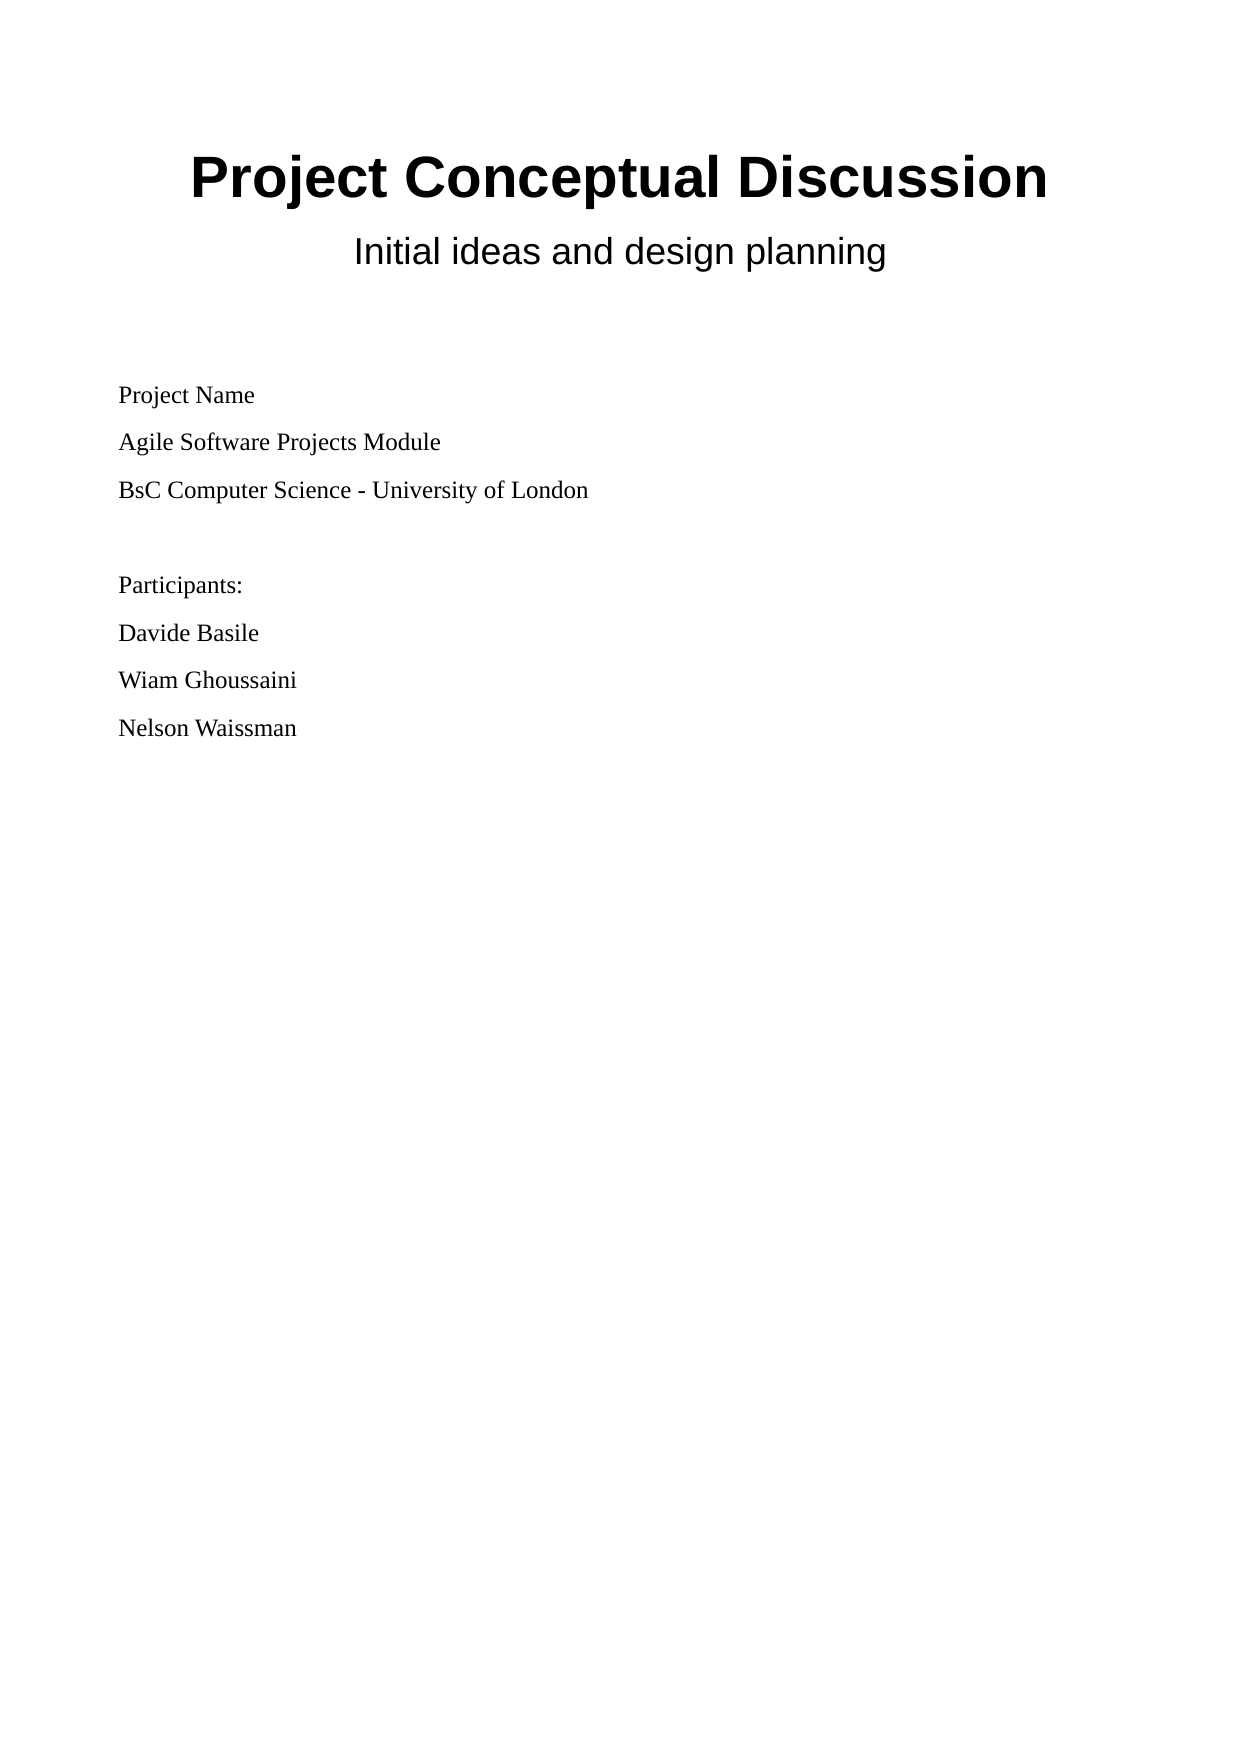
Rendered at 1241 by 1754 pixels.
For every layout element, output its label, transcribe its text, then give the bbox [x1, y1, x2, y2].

title Project Conceptual Discussion [118, 143, 1122, 210]
text Project Name [118, 380, 1122, 408]
text Davide Basile [118, 618, 1122, 647]
subtitle Initial ideas and design planning [118, 229, 1122, 272]
text Agile Software Projects Module [118, 427, 1122, 456]
text Participants: [118, 570, 1122, 599]
text Wiam Ghoussaini [118, 665, 1122, 694]
text BsC Computer Science - University of London [118, 475, 1122, 504]
text Nelson Waissman [118, 713, 1122, 742]
